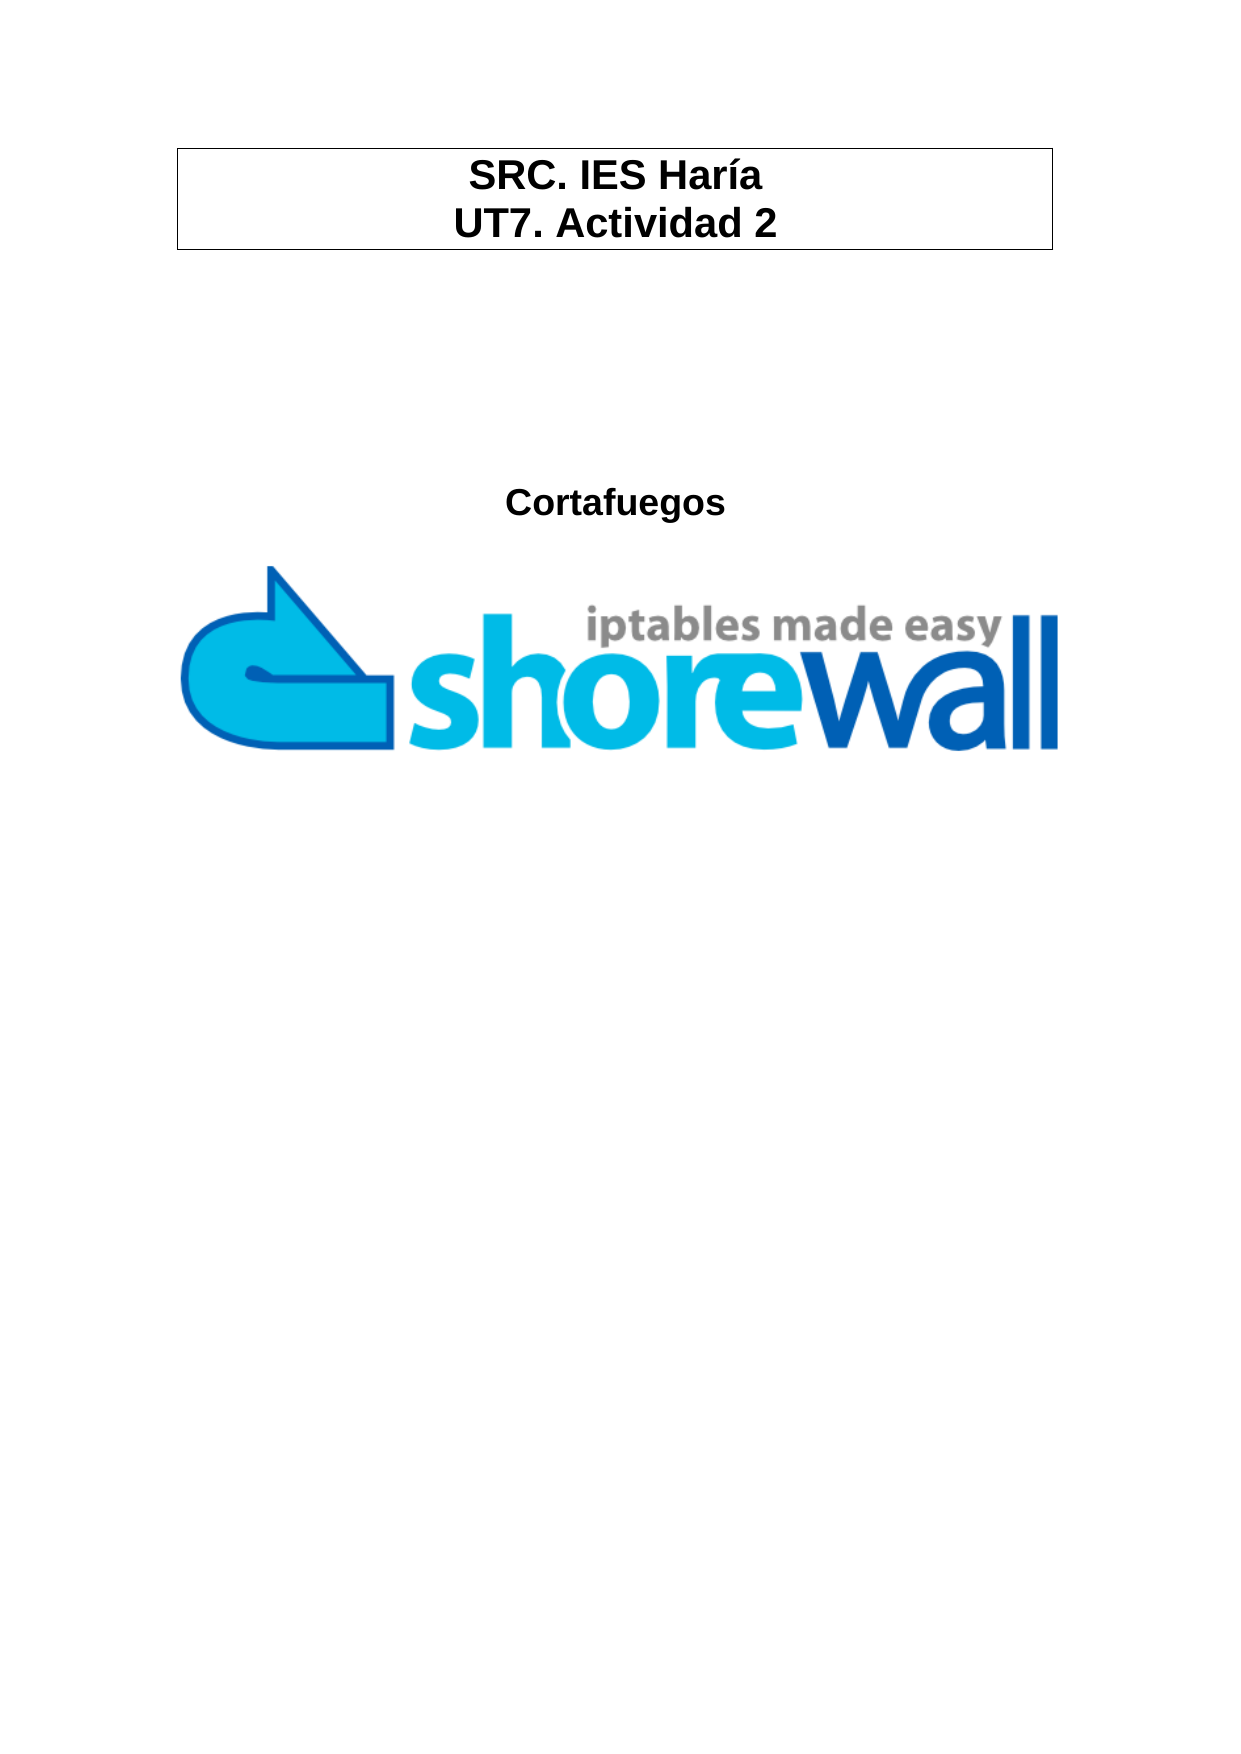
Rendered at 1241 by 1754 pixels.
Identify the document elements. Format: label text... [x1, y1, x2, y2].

text SRC. IES Haría [178, 149, 1052, 196]
text Cortafuegos [177, 480, 1053, 523]
text UT7. Actividad 2 [178, 196, 1052, 249]
picture [177, 561, 1063, 755]
